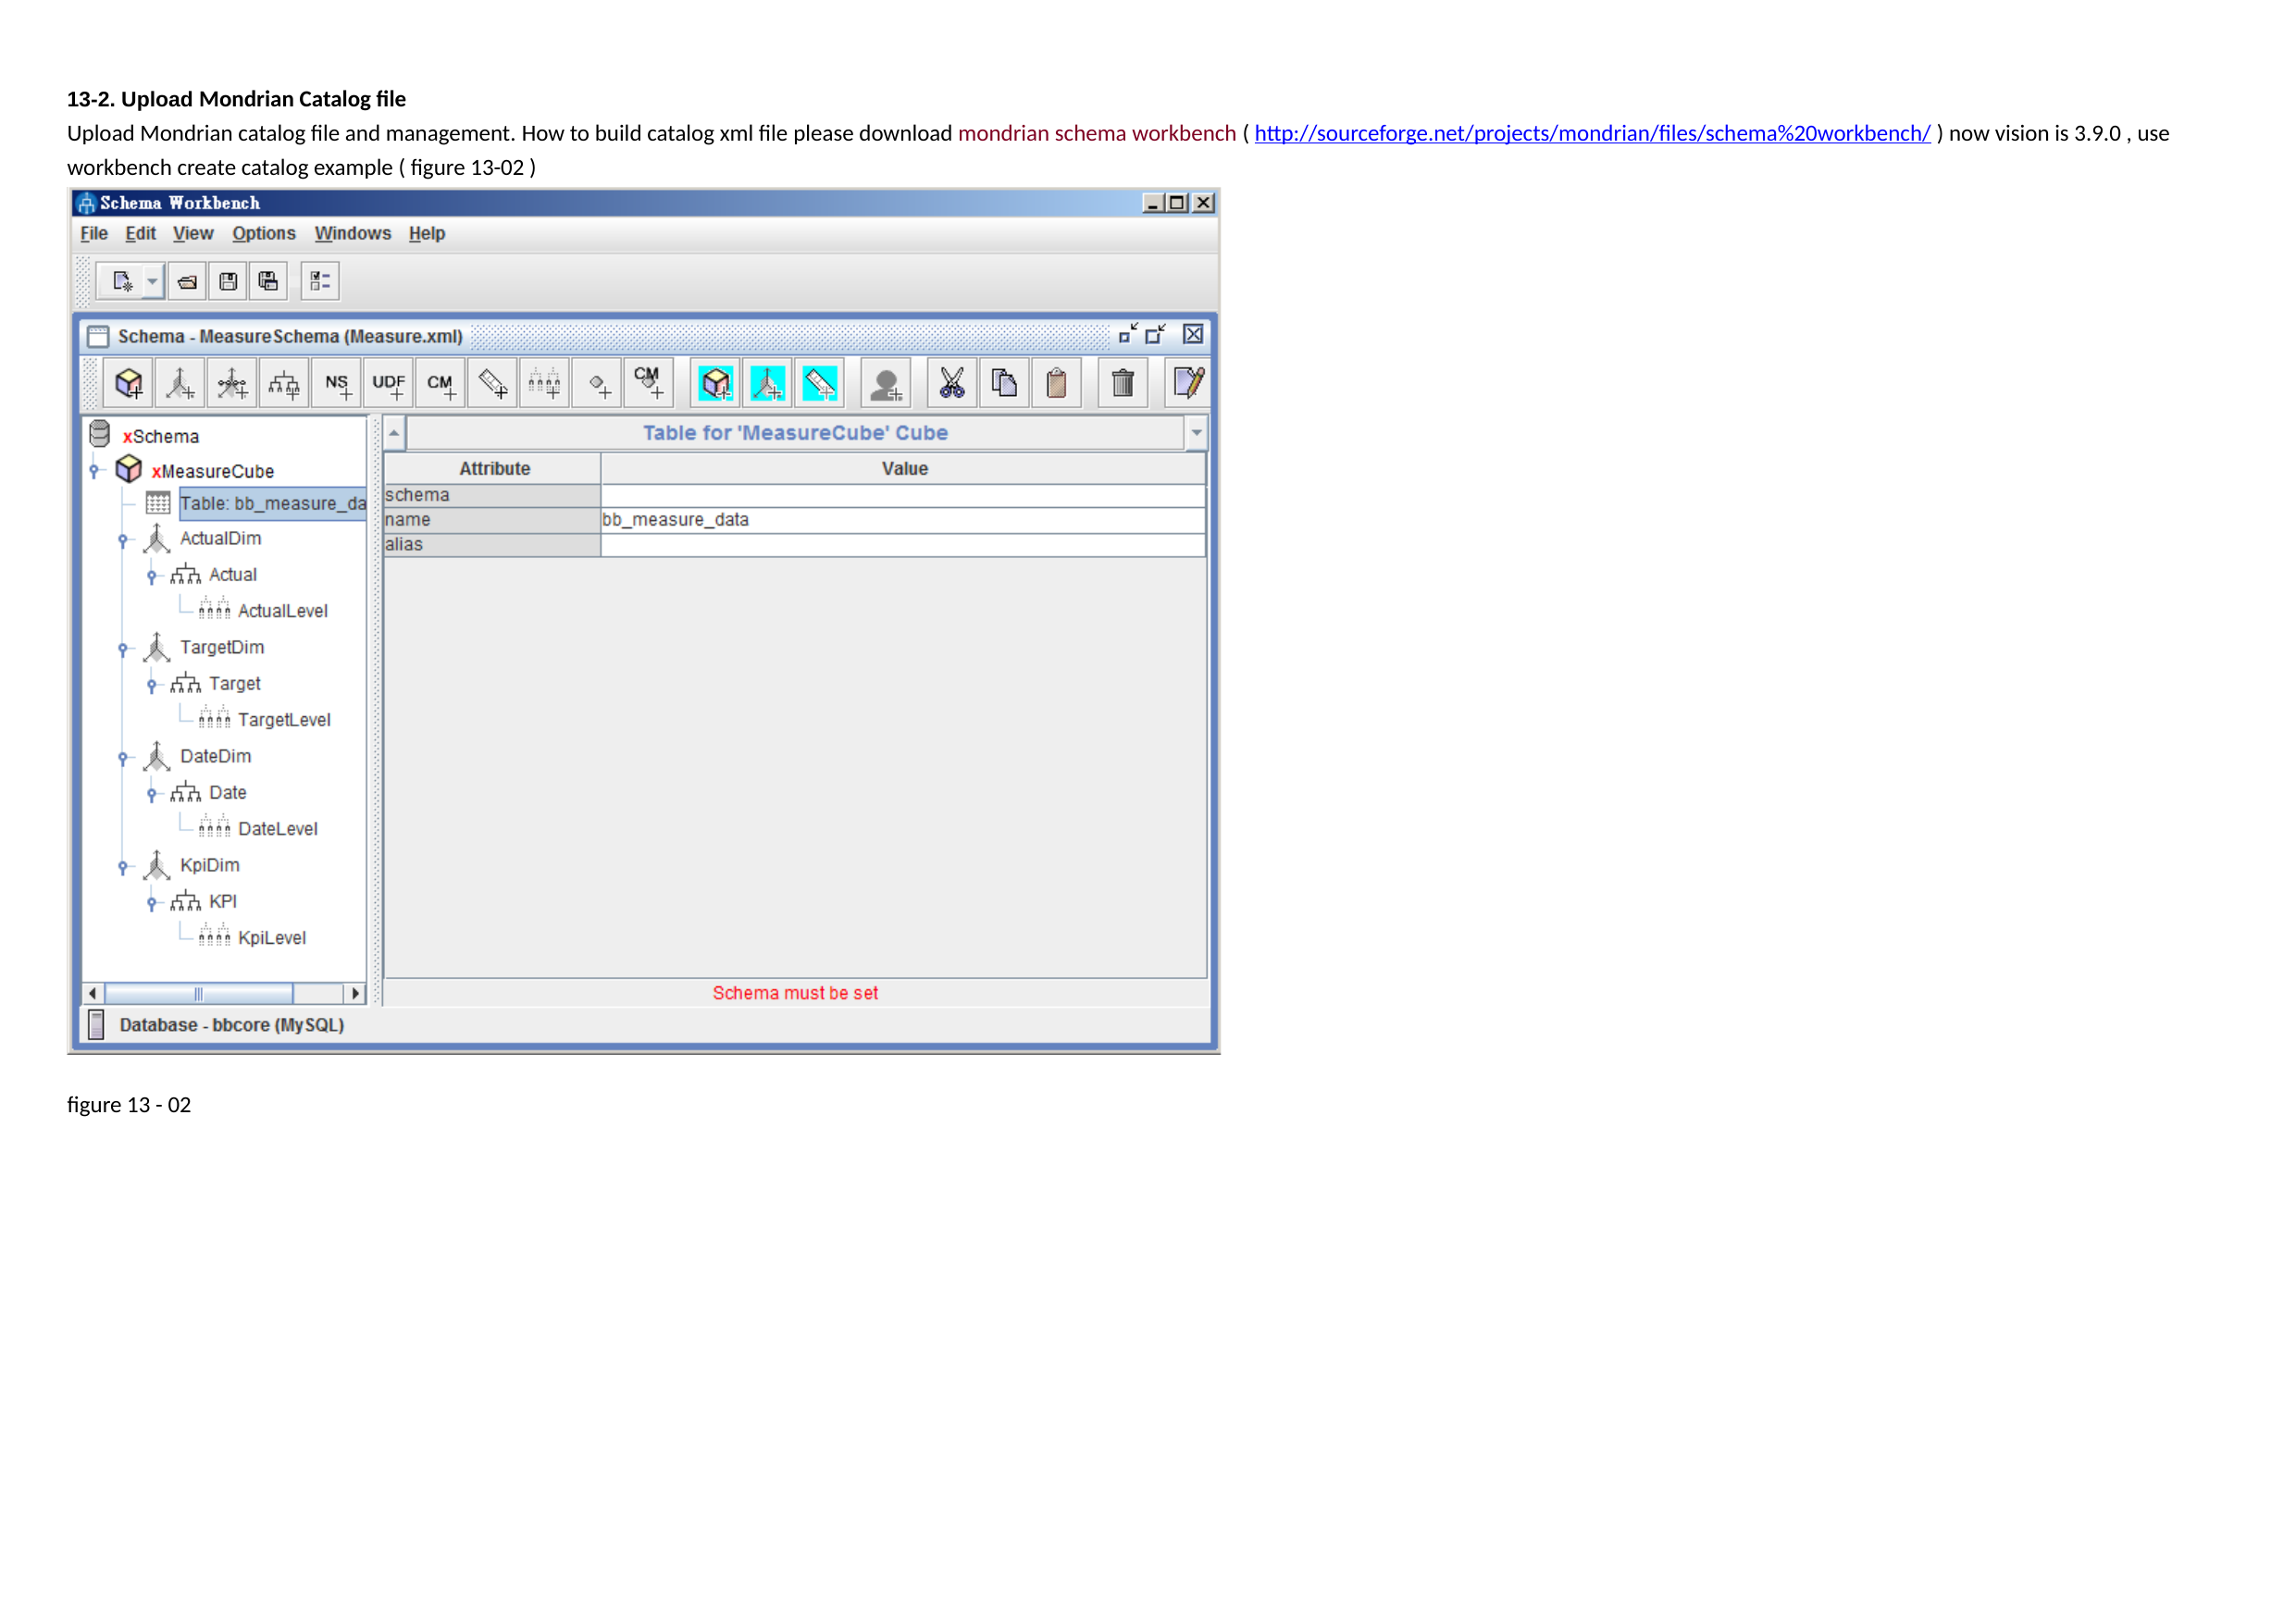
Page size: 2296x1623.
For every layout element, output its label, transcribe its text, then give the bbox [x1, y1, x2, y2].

text Upload Mondrian catalog file and management. How to build catalog xml file please download mondrian schema workbench ( http://sourceforge.net/projects/mondrian/files/schema%20workbench/ ) now vision is 3.9.0 , use workbench create catalog example ( figure 13-02 ) [67, 118, 2226, 187]
text figure 13 - 02 [67, 1089, 2226, 1123]
text 13-2. Upload Mondrian Catalog file [67, 82, 2226, 118]
